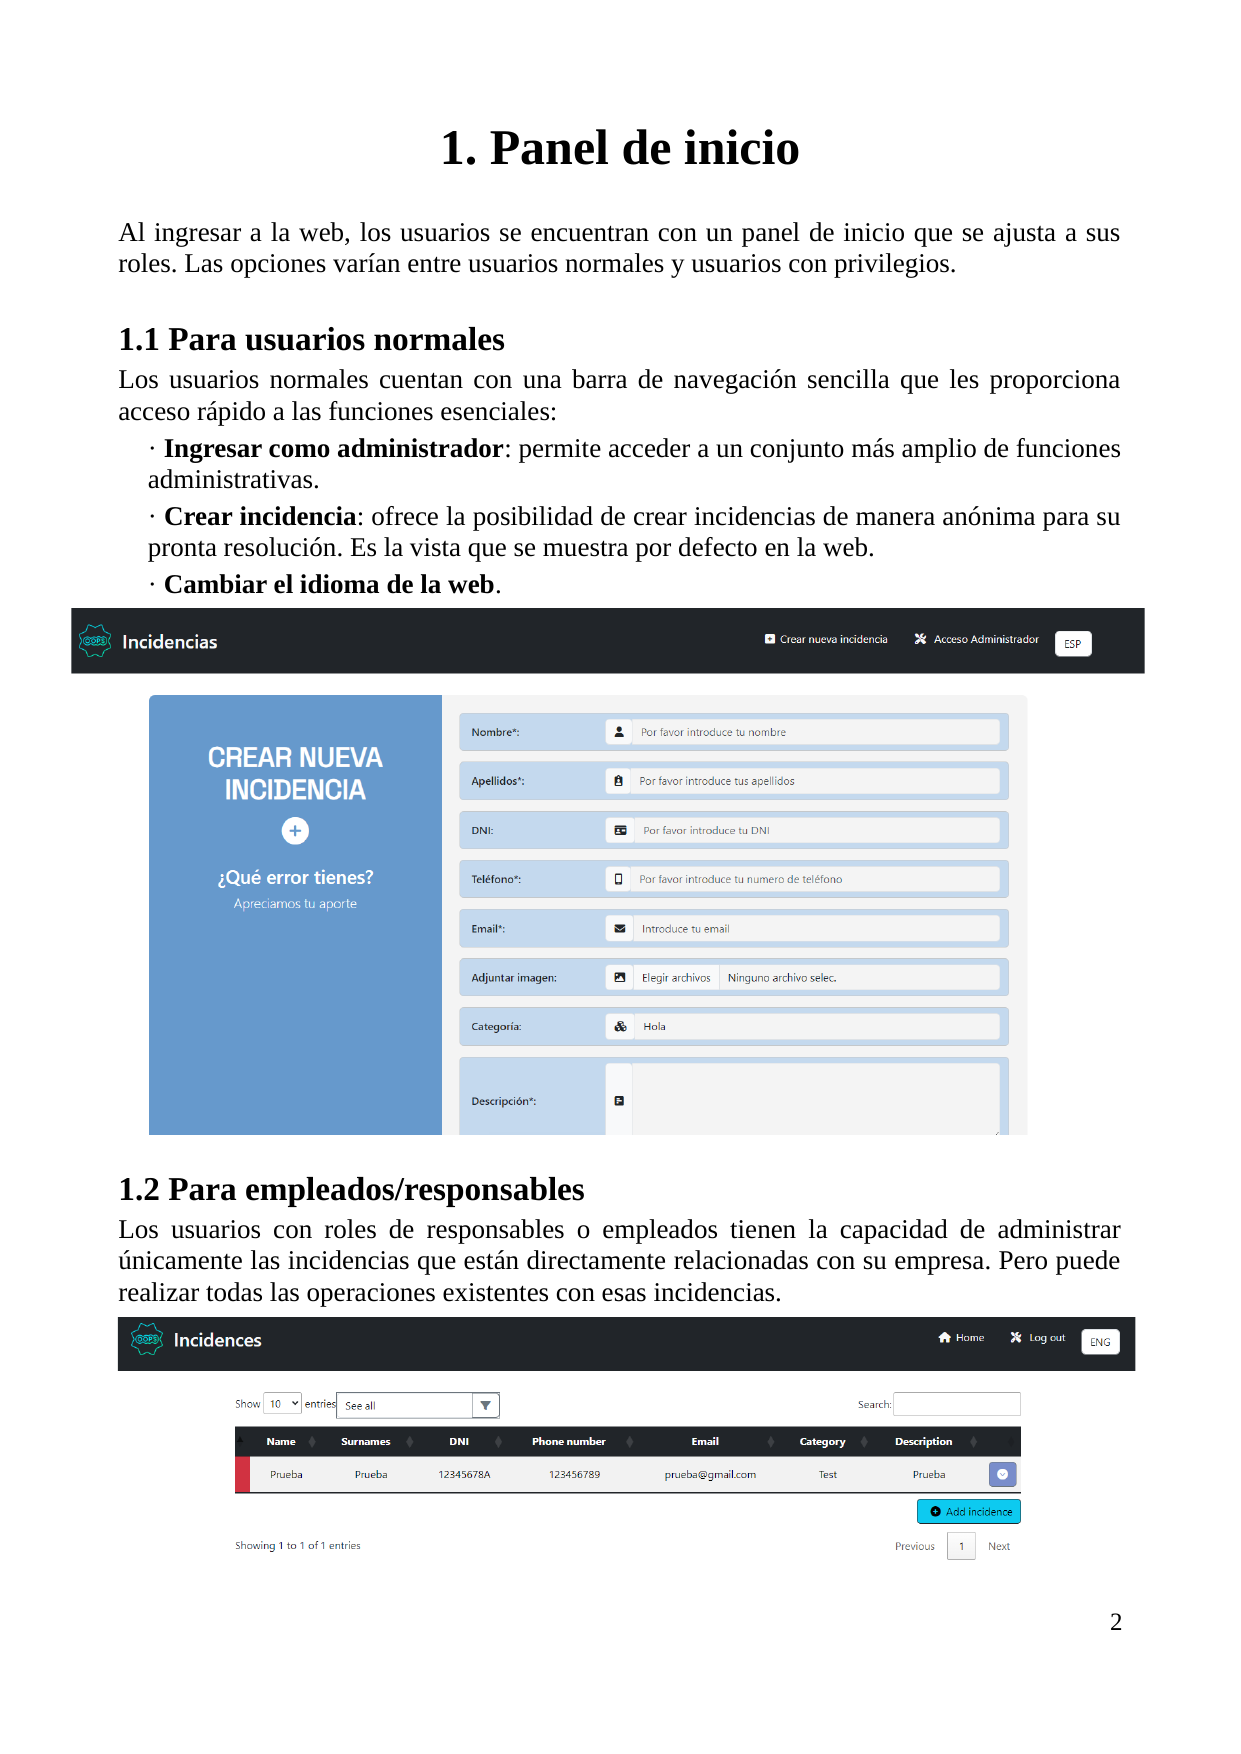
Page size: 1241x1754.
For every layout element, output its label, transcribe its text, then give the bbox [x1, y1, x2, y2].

text · Cambiar el idioma de la web. [148, 568, 1122, 599]
text Los usuarios normales cuentan con una barra de navegación sencilla que les proporciona acceso rápido a las funciones esenciales: [118, 363, 1122, 426]
picture [117, 1317, 1136, 1566]
text 1.2 Para empleados/responsables [118, 1169, 1122, 1207]
text Al ingresar a la web, los usuarios se encuentran con un panel de inicio que se ajusta a sus roles. Las opciones varían entre usuarios normales y usuarios con privilegios. [118, 216, 1122, 278]
text 1.1 Para usuarios normales [118, 319, 1122, 357]
text 1. Panel de inicio [118, 118, 1122, 176]
text · Crear incidencia: ofrece la posibilidad de crear incidencias de manera anónima para su pronta resolución. Es la vista que se muestra por defecto en la web. [148, 500, 1122, 562]
text · Ingresar como administrador: permite acceder a un conjunto más amplio de funciones administrativas. [148, 432, 1122, 494]
text Los usuarios con roles de responsables o empleados tienen la capacidad de administrar únicamente las incidencias que están directamente relacionadas con su empresa. Pero puede realizar todas las operaciones existentes con esas incidencias. [118, 1213, 1122, 1307]
picture [71, 608, 1145, 1135]
